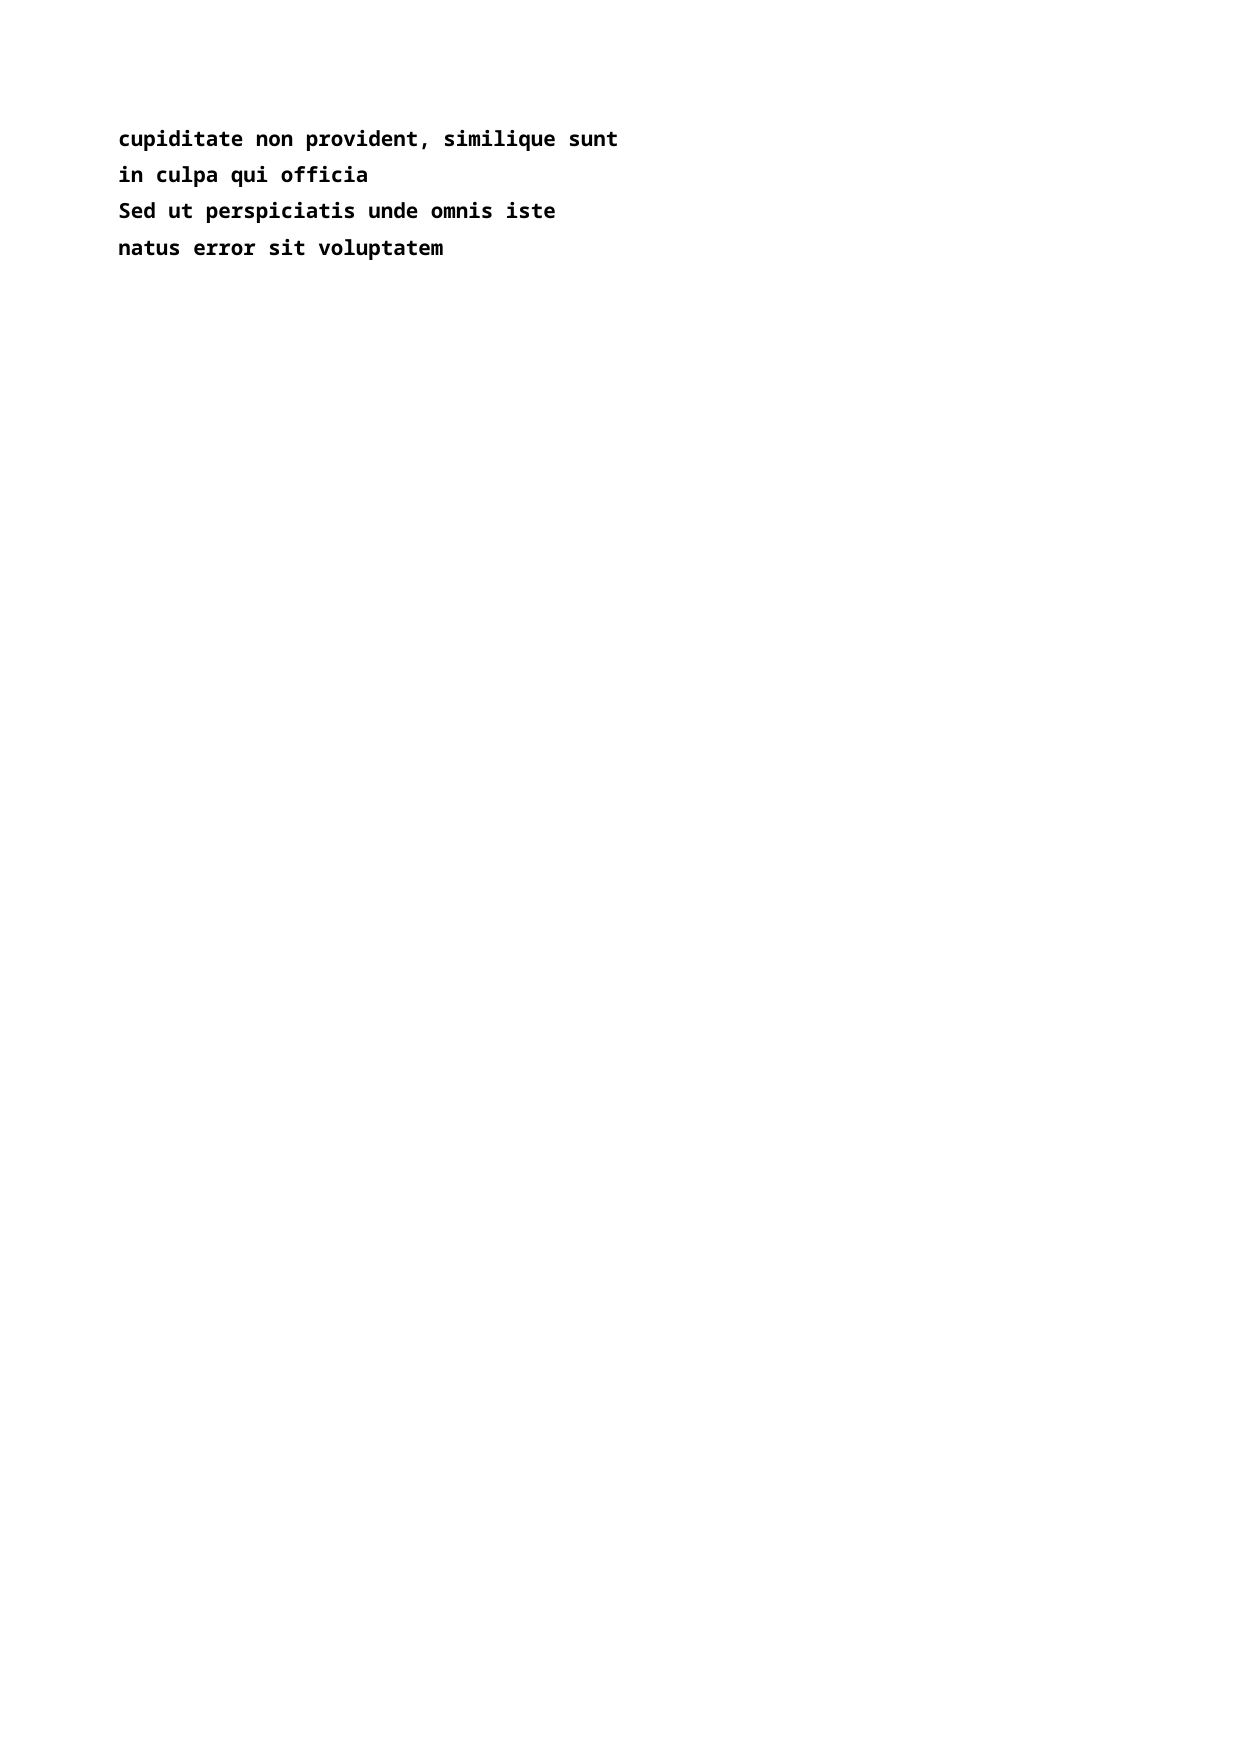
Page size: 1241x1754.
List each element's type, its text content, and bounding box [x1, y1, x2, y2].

text Sed ut perspiciatis unde omnis iste natus error sit voluptatem [118, 190, 629, 262]
text cupiditate non provident, similique sunt in culpa qui officia [118, 118, 629, 190]
